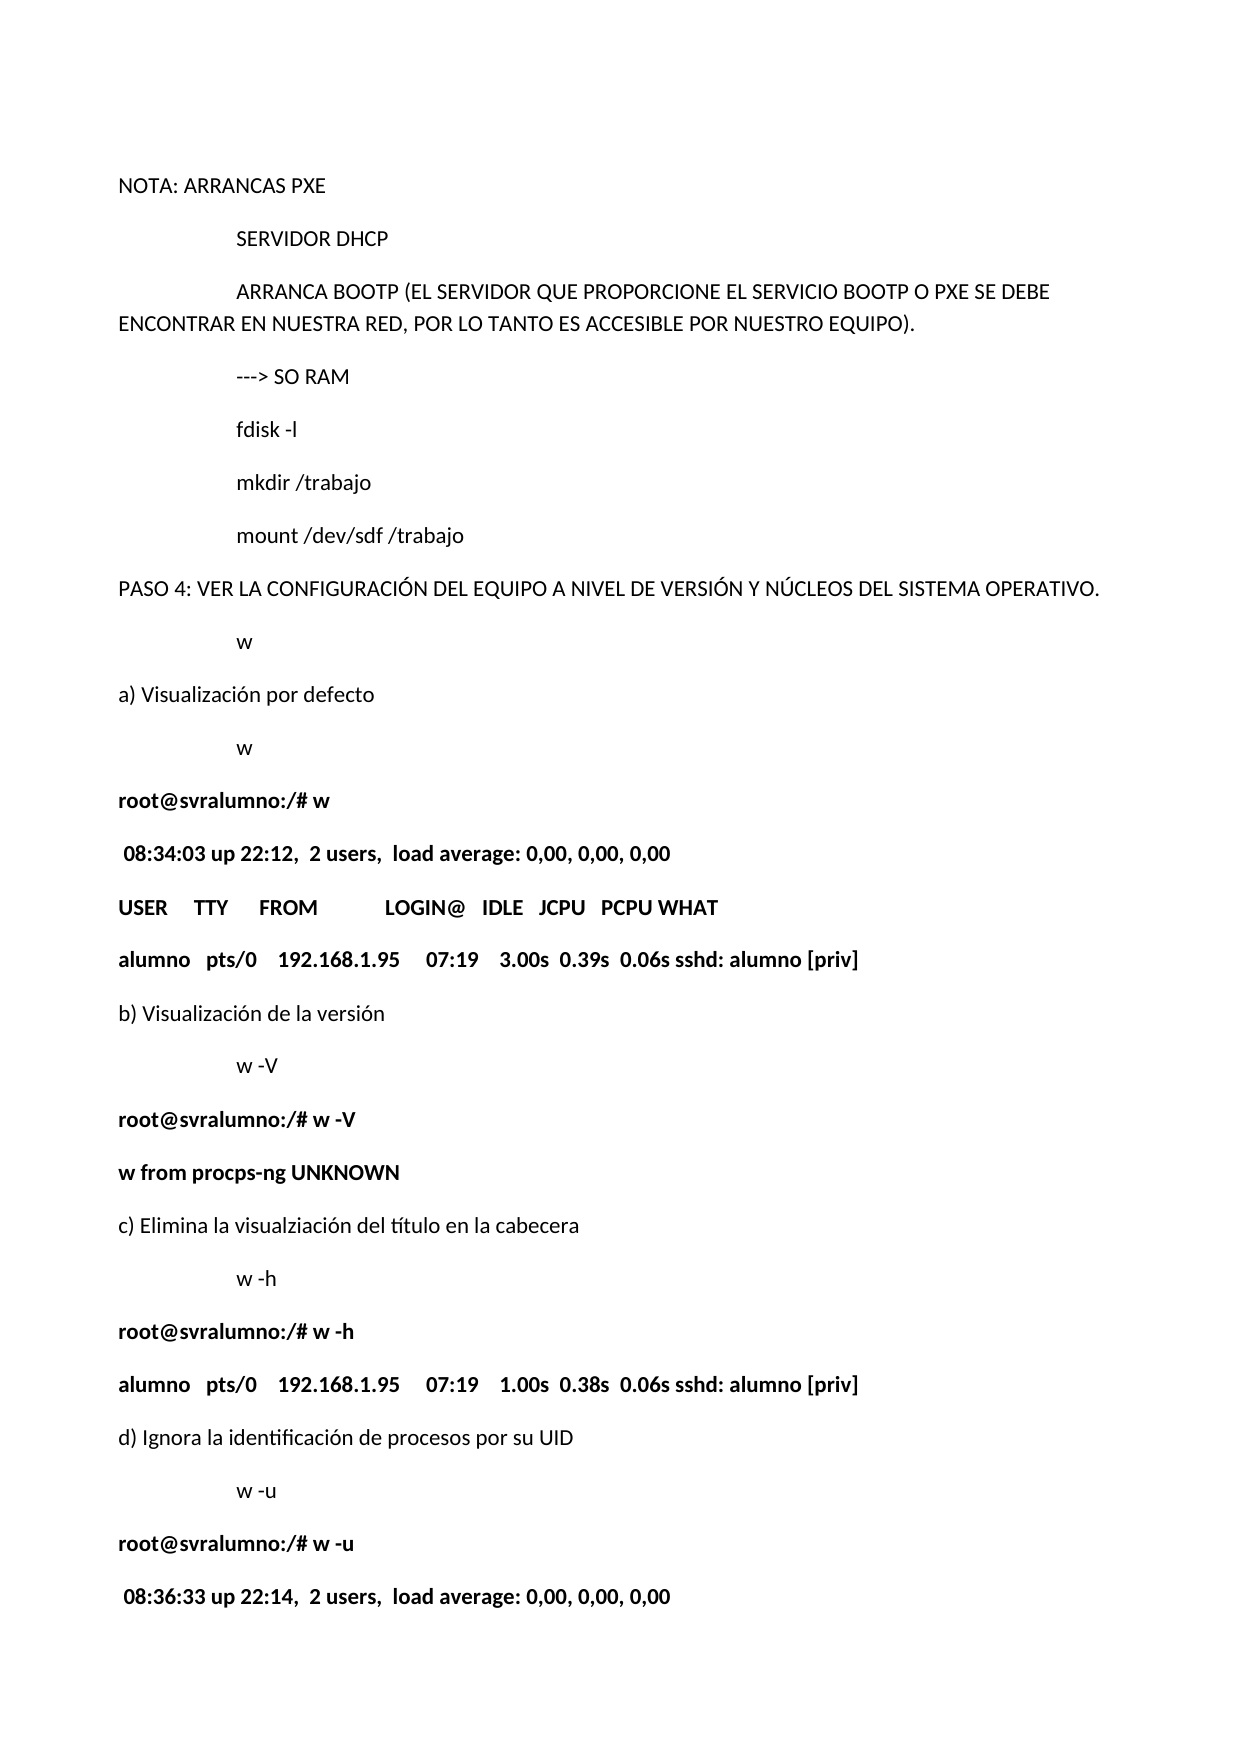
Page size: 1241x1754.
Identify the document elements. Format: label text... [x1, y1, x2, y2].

text b) Visualización de la versión [118, 999, 1122, 1027]
text root@svralumno:/# w [118, 787, 1122, 814]
text mkdir /trabajo [118, 468, 1122, 496]
text c) Elimina la visualziación del título en la cabecera [118, 1211, 1122, 1239]
text ---> SO RAM [118, 362, 1122, 390]
text w -u [118, 1476, 1122, 1504]
text w -V [118, 1052, 1122, 1080]
text alumno pts/0 192.168.1.95 07:19 3.00s 0.39s 0.06s sshd: alumno [priv] [118, 946, 1122, 974]
text PASO 4: VER LA CONFIGURACIÓN DEL EQUIPO A NIVEL DE VERSIÓN Y NÚCLEOS DEL SISTEMA OPERATIVO. [118, 574, 1122, 602]
text mount /dev/sdf /trabajo [118, 521, 1122, 549]
text w [118, 627, 1122, 656]
text a) Visualización por defecto [118, 681, 1122, 708]
text alumno pts/0 192.168.1.95 07:19 1.00s 0.38s 0.06s sshd: alumno [priv] [118, 1370, 1122, 1398]
text root@svralumno:/# w -h [118, 1317, 1122, 1345]
text ARRANCA BOOTP (EL SERVIDOR QUE PROPORCIONE EL SERVICIO BOOTP O PXE SE DEBE ENCONTRAR EN NUESTRA RED, POR LO TANTO ES ACCESIBLE POR NUESTRO EQUIPO). [118, 277, 1122, 337]
text USER TTY FROM LOGIN@ IDLE JCPU PCPU WHAT [118, 893, 1122, 921]
text 08:34:03 up 22:12, 2 users, load average: 0,00, 0,00, 0,00 [118, 839, 1122, 868]
text w [118, 733, 1122, 762]
text NOTA: ARRANCAS PXE [118, 171, 1122, 199]
text w -h [118, 1264, 1122, 1292]
text d) Ignora la identificación de procesos por su UID [118, 1423, 1122, 1451]
text root@svralumno:/# w -V [118, 1105, 1122, 1133]
text SERVIDOR DHCP [118, 224, 1122, 252]
text fdisk -l [118, 415, 1122, 443]
text 08:36:33 up 22:14, 2 users, load average: 0,00, 0,00, 0,00 [118, 1582, 1122, 1610]
text w from procps-ng UNKNOWN [118, 1158, 1122, 1186]
text root@svralumno:/# w -u [118, 1529, 1122, 1557]
